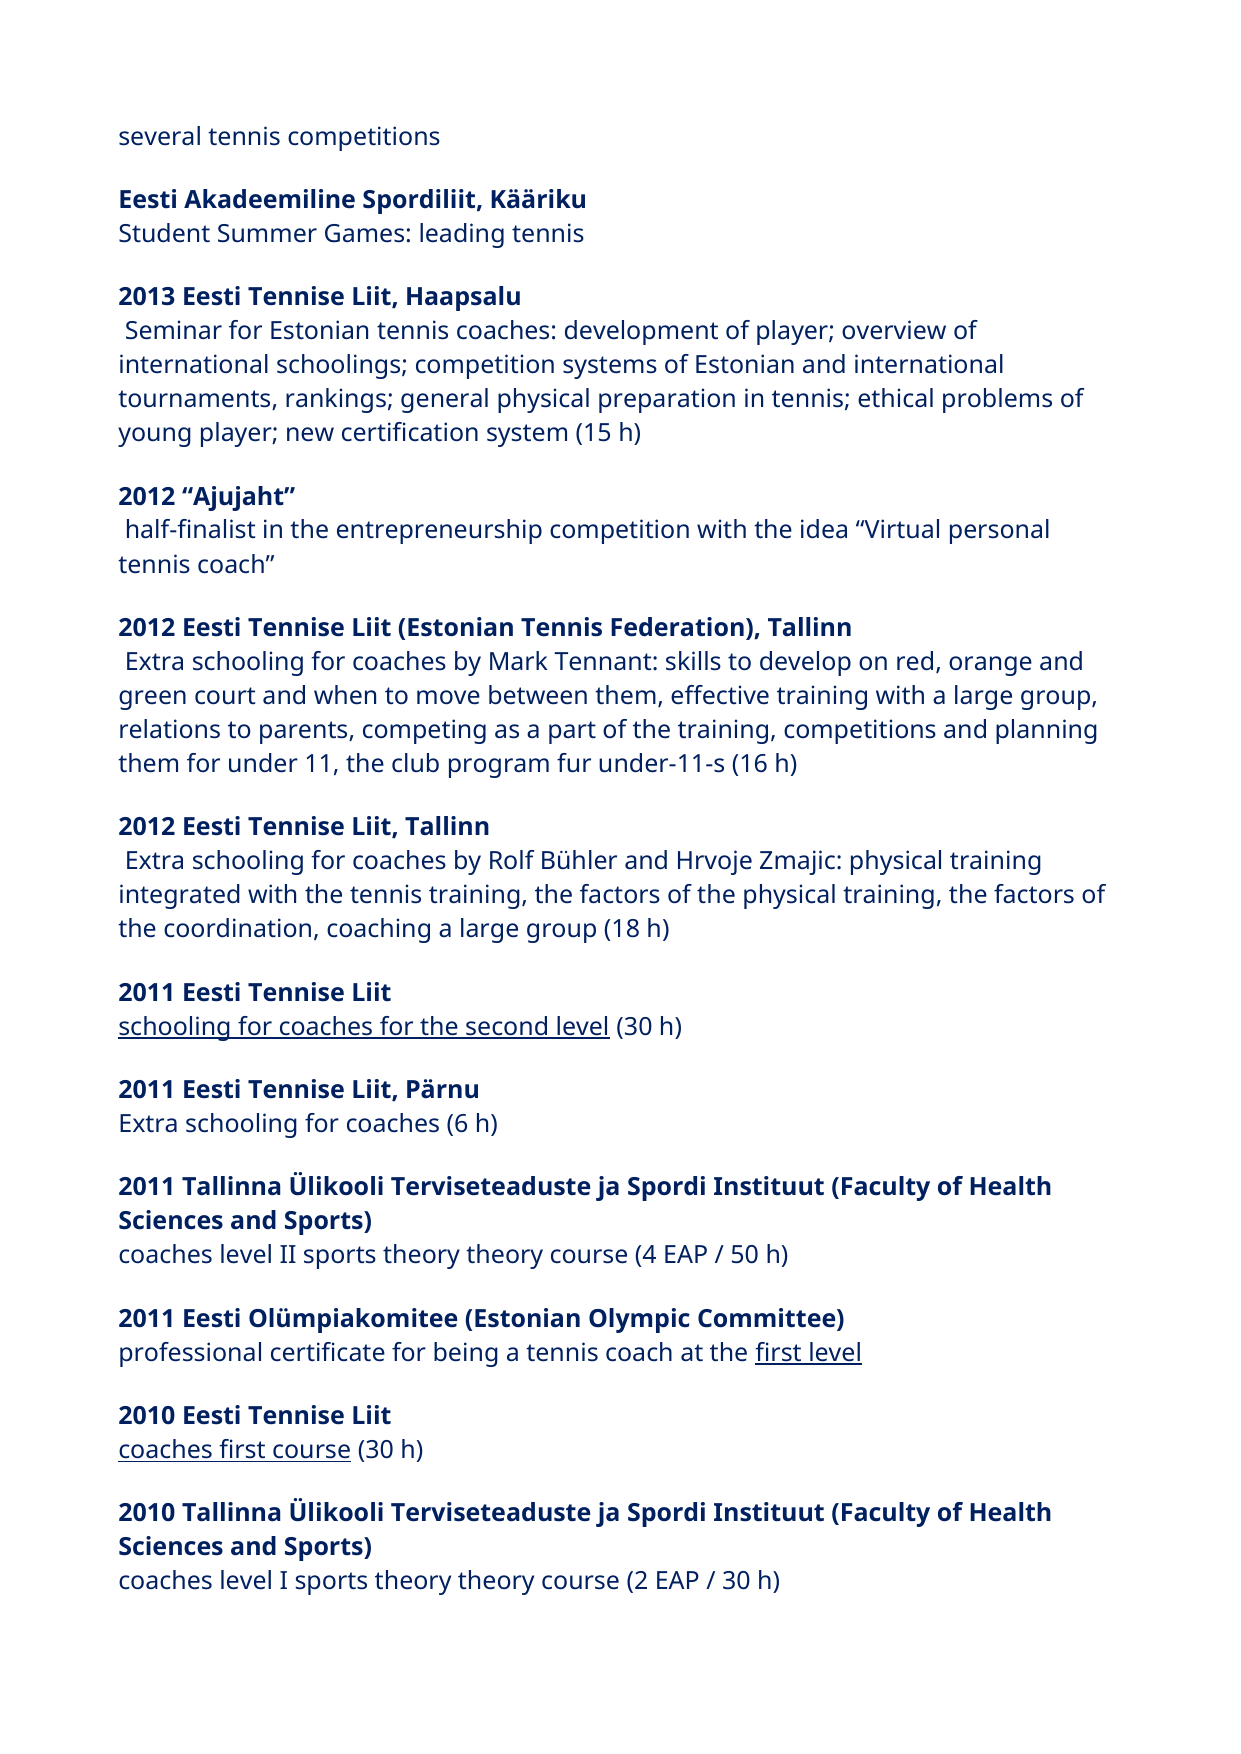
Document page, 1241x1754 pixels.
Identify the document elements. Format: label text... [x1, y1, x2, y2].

text 2010 Tallinna Ülikooli Terviseteaduste ja Spordi Instituut (Faculty of Health Sciences and Sports) coaches level I sports theory theory course (2 EAP / 30 h) [118, 1495, 1122, 1597]
text 2011 Tallinna Ülikooli Terviseteaduste ja Spordi Instituut (Faculty of Health Sciences and Sports) coaches level II sports theory theory course (4 EAP / 50 h) [118, 1169, 1122, 1271]
text 2011 Eesti Tennise Liit, Pärnu Extra schooling for coaches (6 h) [118, 1072, 1122, 1140]
text 2011 Eesti Tennise Liit schooling for coaches for the second level (30 h) [118, 974, 1122, 1042]
text 2012 Eesti Tennise Liit (Estonian Tennis Federation), Tallinn Extra schooling for coaches by Mark Tennant: skills to develop on red, orange and green court and when to move between them, effective training with a large group, relations to parents, competing as a part of the training, competitions and planning them for under 11, the club program fur under-11-s (16 h) [118, 609, 1122, 780]
text 2012 “Ajujaht” half-finalist in the entrepreneurship competition with the idea “Virtual personal tennis coach” [118, 478, 1122, 580]
text Eesti Akadeemiline Spordiliit, Kääriku Student Summer Games: leading tennis [118, 181, 1122, 249]
text 2010 Eesti Tennise Liit coaches first course (30 h) [118, 1398, 1122, 1466]
text 2013 Eesti Tennise Liit, Haapsalu Seminar for Estonian tennis coaches: development of player; overview of international schoolings; competition systems of Estonian and international tournaments, rankings; general physical preparation in tennis; ethical problems of young player; new certification system (15 h) [118, 279, 1122, 449]
text several tennis competitions [118, 118, 1122, 152]
text 2012 Eesti Tennise Liit, Tallinn Extra schooling for coaches by Rolf Bühler and Hrvoje Zmajic: physical training integrated with the tennis training, the factors of the physical training, the factors of the coordination, coaching a large group (18 h) [118, 809, 1122, 945]
text 2011 Eesti Olümpiakomitee (Estonian Olympic Committee) professional certificate for being a tennis coach at the first level [118, 1300, 1122, 1368]
